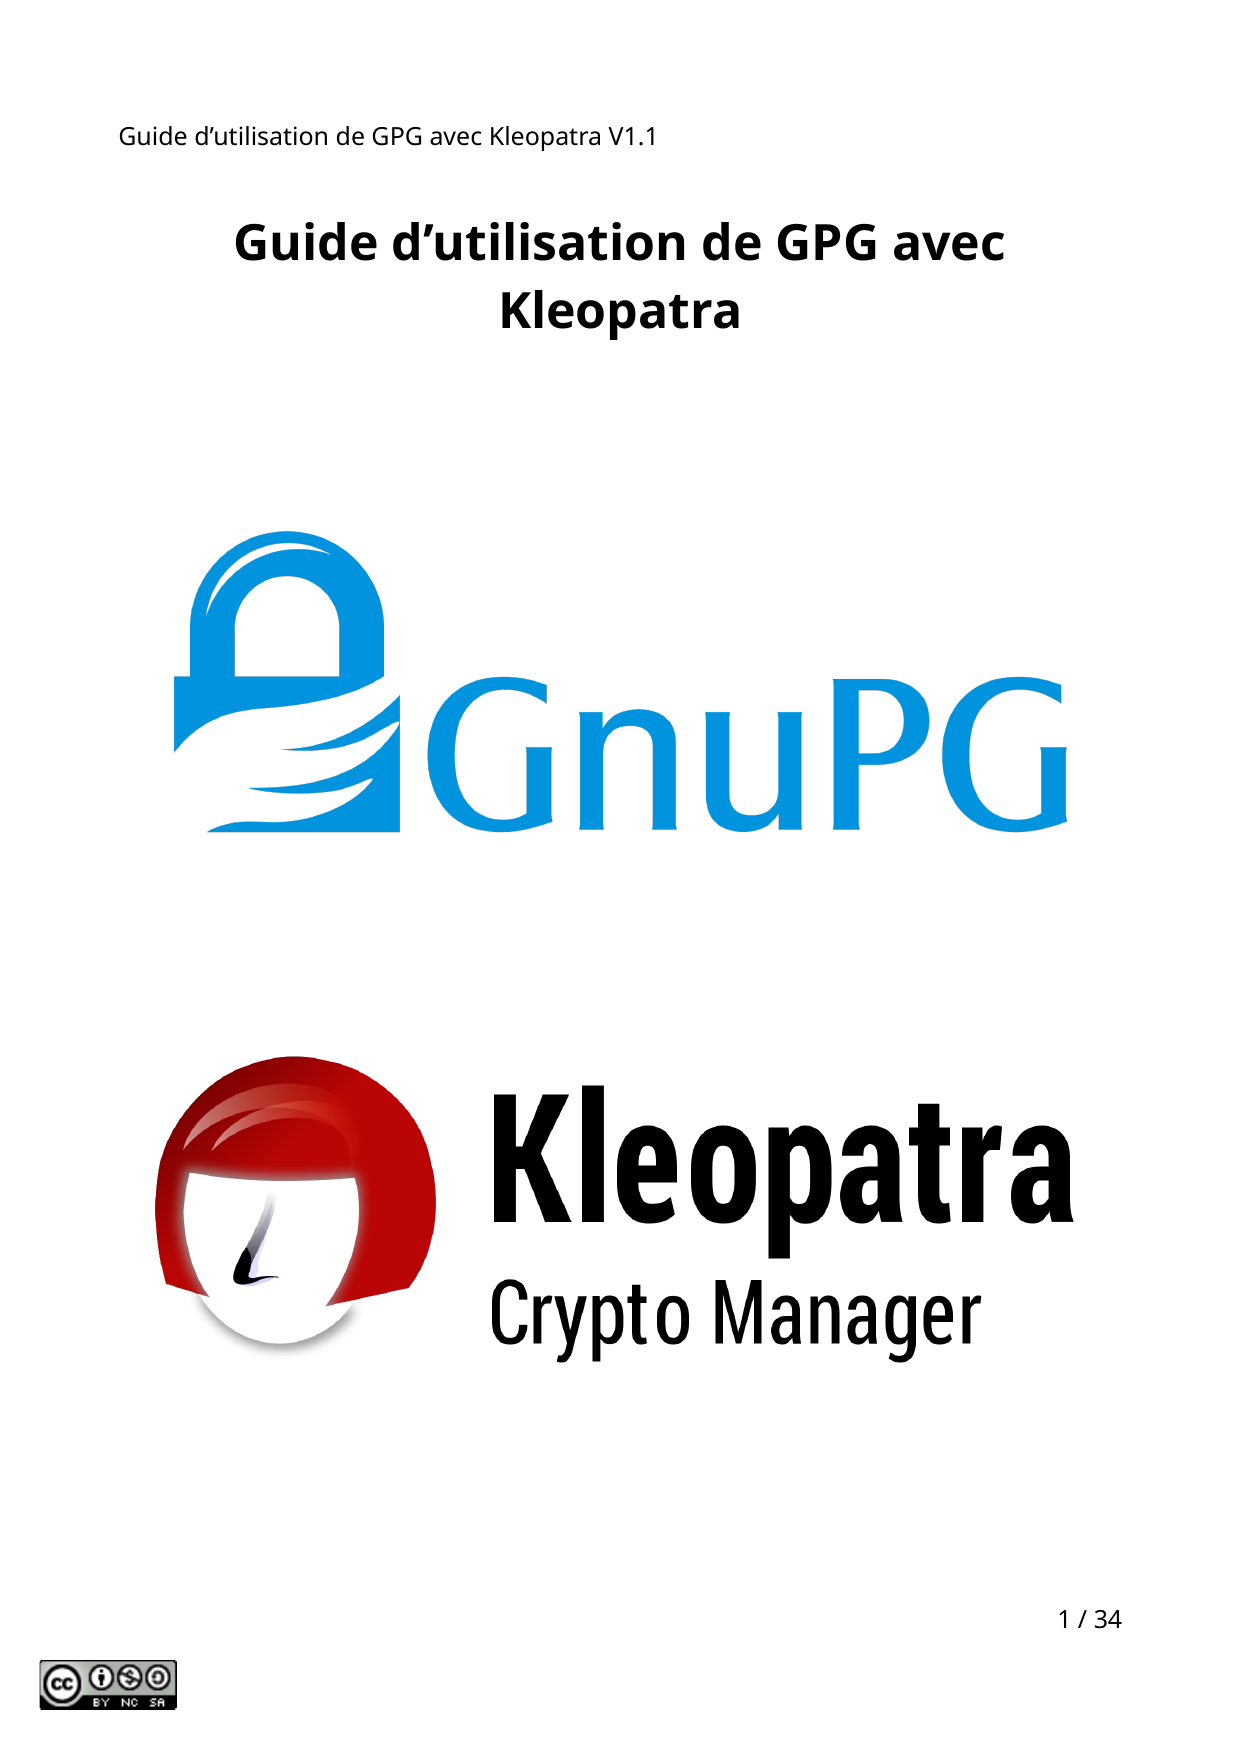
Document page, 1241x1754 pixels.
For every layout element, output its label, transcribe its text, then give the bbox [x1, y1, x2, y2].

picture [118, 475, 1123, 888]
picture [39, 1660, 177, 1710]
picture [118, 1028, 1123, 1391]
title Guide d’utilisation de GPG avec Kleopatra [118, 207, 1122, 343]
